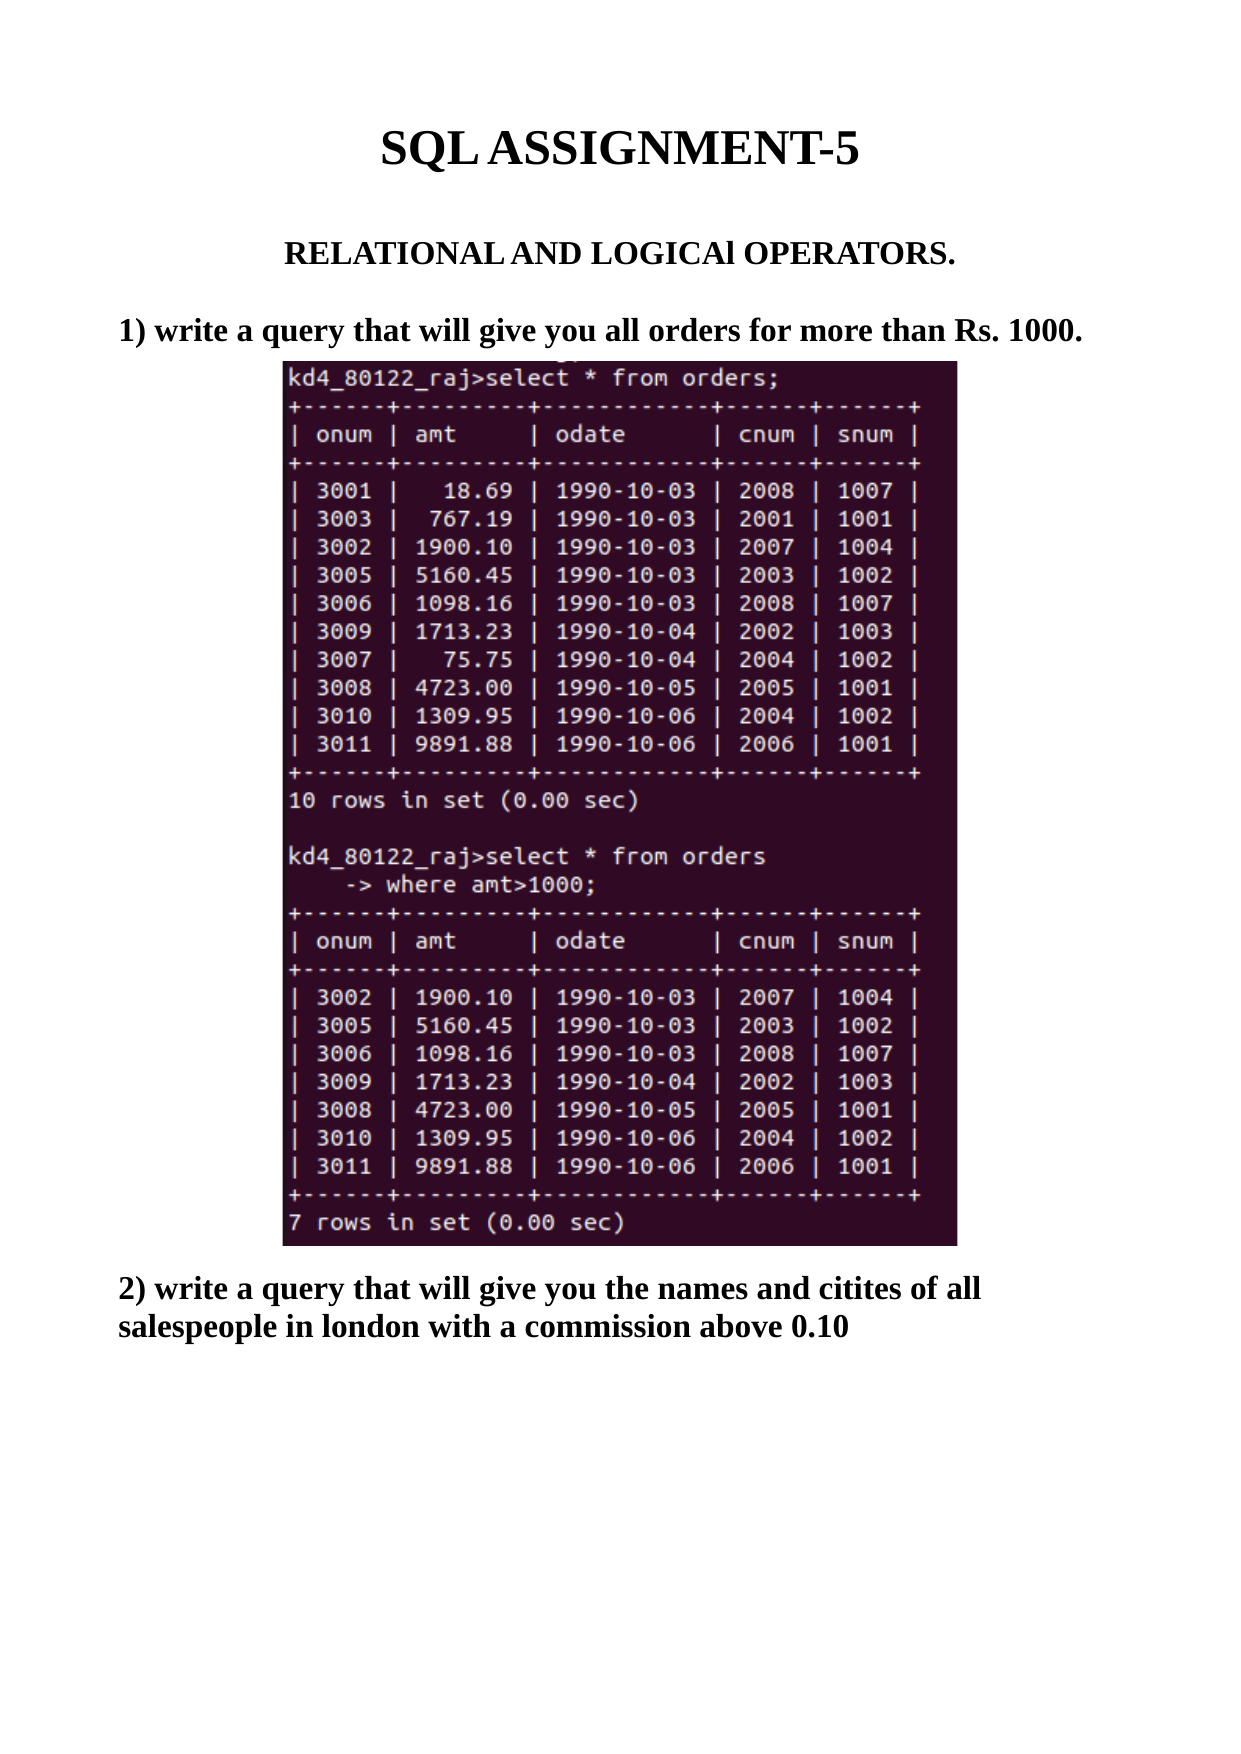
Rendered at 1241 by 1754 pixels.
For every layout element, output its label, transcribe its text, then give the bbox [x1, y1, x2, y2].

picture [282, 361, 958, 1246]
text 1) write a query that will give you all orders for more than Rs. 1000. [118, 310, 1122, 348]
text SQL ASSIGNMENT-5 [118, 118, 1122, 176]
text RELATIONAL AND LOGICAl OPERATORS. [118, 233, 1122, 271]
text 2) write a query that will give you the names and citites of all salespeople in london with a commission above 0.10 [118, 1268, 1122, 1345]
